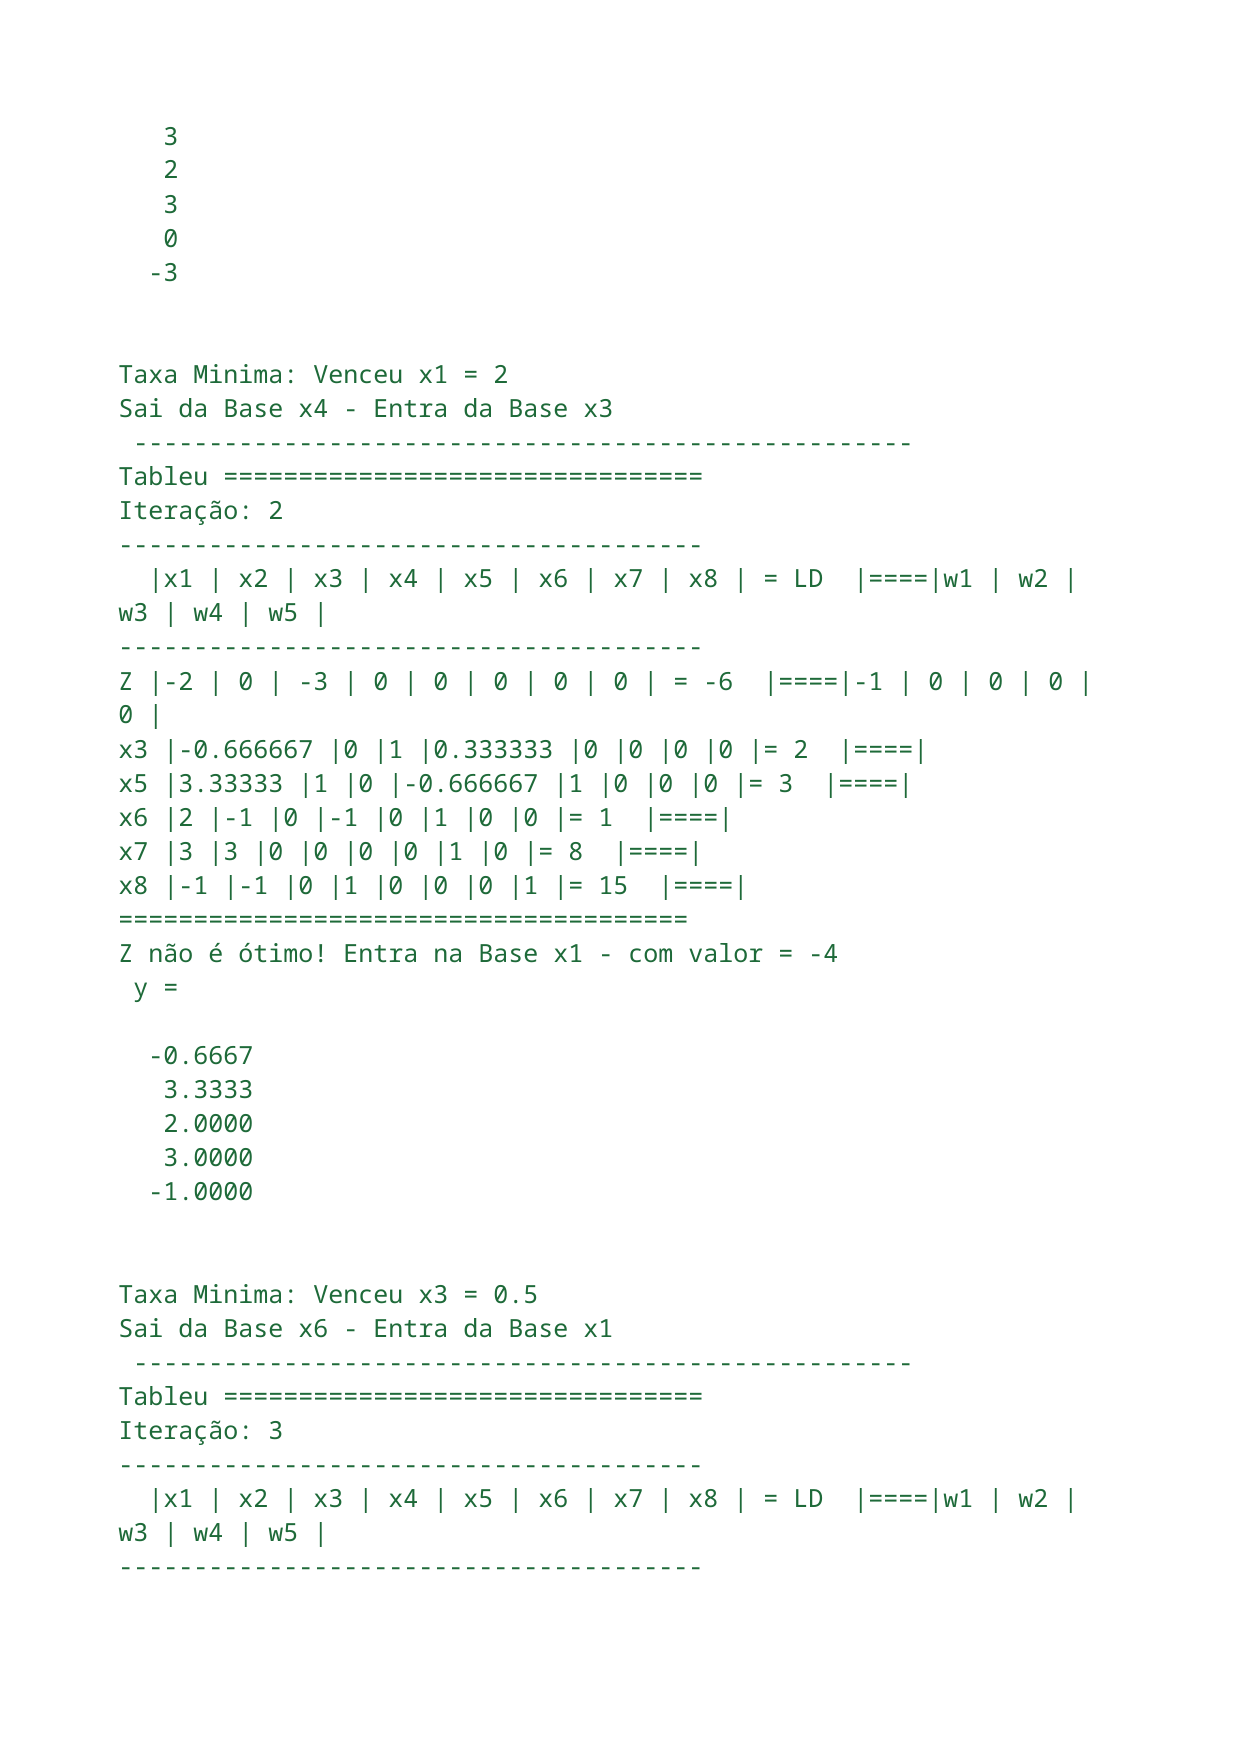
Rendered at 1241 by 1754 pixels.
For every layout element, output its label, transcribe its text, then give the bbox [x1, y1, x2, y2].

text -3 [118, 254, 1122, 288]
text Taxa Minima: Venceu x3 = 0.5 [118, 1276, 1122, 1310]
text ====================================== [118, 902, 1122, 936]
text Z |-2 | 0 | -3 | 0 | 0 | 0 | 0 | 0 | = -6 |====|-1 | 0 | 0 | 0 | 0 | [118, 663, 1122, 731]
text --------------------------------------- [118, 527, 1122, 561]
text -1.0000 [118, 1174, 1122, 1208]
text ---------------------------------------------------- [118, 425, 1122, 459]
text |x1 | x2 | x3 | x4 | x5 | x6 | x7 | x8 | = LD |====|w1 | w2 | w3 | w4 | w5 | [118, 1481, 1122, 1549]
text Z não é ótimo! Entra na Base x1 - com valor = -4 [118, 936, 1122, 970]
text x7 |3 |3 |0 |0 |0 |0 |1 |0 |= 8 |====| [118, 833, 1122, 867]
text x5 |3.33333 |1 |0 |-0.666667 |1 |0 |0 |0 |= 3 |====| [118, 765, 1122, 799]
text 3 [118, 118, 1122, 152]
text y = [118, 970, 1122, 1004]
text ---------------------------------------------------- [118, 1344, 1122, 1378]
text 3.3333 [118, 1072, 1122, 1106]
text --------------------------------------- [118, 1549, 1122, 1583]
text 3.0000 [118, 1140, 1122, 1174]
text --------------------------------------- [118, 629, 1122, 663]
text |x1 | x2 | x3 | x4 | x5 | x6 | x7 | x8 | = LD |====|w1 | w2 | w3 | w4 | w5 | [118, 561, 1122, 629]
text Iteração: 2 [118, 493, 1122, 527]
text Tableu ================================ [118, 459, 1122, 493]
text x6 |2 |-1 |0 |-1 |0 |1 |0 |0 |= 1 |====| [118, 799, 1122, 833]
text 2.0000 [118, 1106, 1122, 1140]
text Sai da Base x4 - Entra da Base x3 [118, 391, 1122, 425]
text Sai da Base x6 - Entra da Base x1 [118, 1310, 1122, 1344]
text Taxa Minima: Venceu x1 = 2 [118, 357, 1122, 391]
text 0 [118, 220, 1122, 254]
text -0.6667 [118, 1038, 1122, 1072]
text Tableu ================================ [118, 1378, 1122, 1412]
text 3 [118, 186, 1122, 220]
text x3 |-0.666667 |0 |1 |0.333333 |0 |0 |0 |0 |= 2 |====| [118, 731, 1122, 765]
text --------------------------------------- [118, 1447, 1122, 1481]
text x8 |-1 |-1 |0 |1 |0 |0 |0 |1 |= 15 |====| [118, 867, 1122, 902]
text Iteração: 3 [118, 1412, 1122, 1447]
text 2 [118, 152, 1122, 186]
